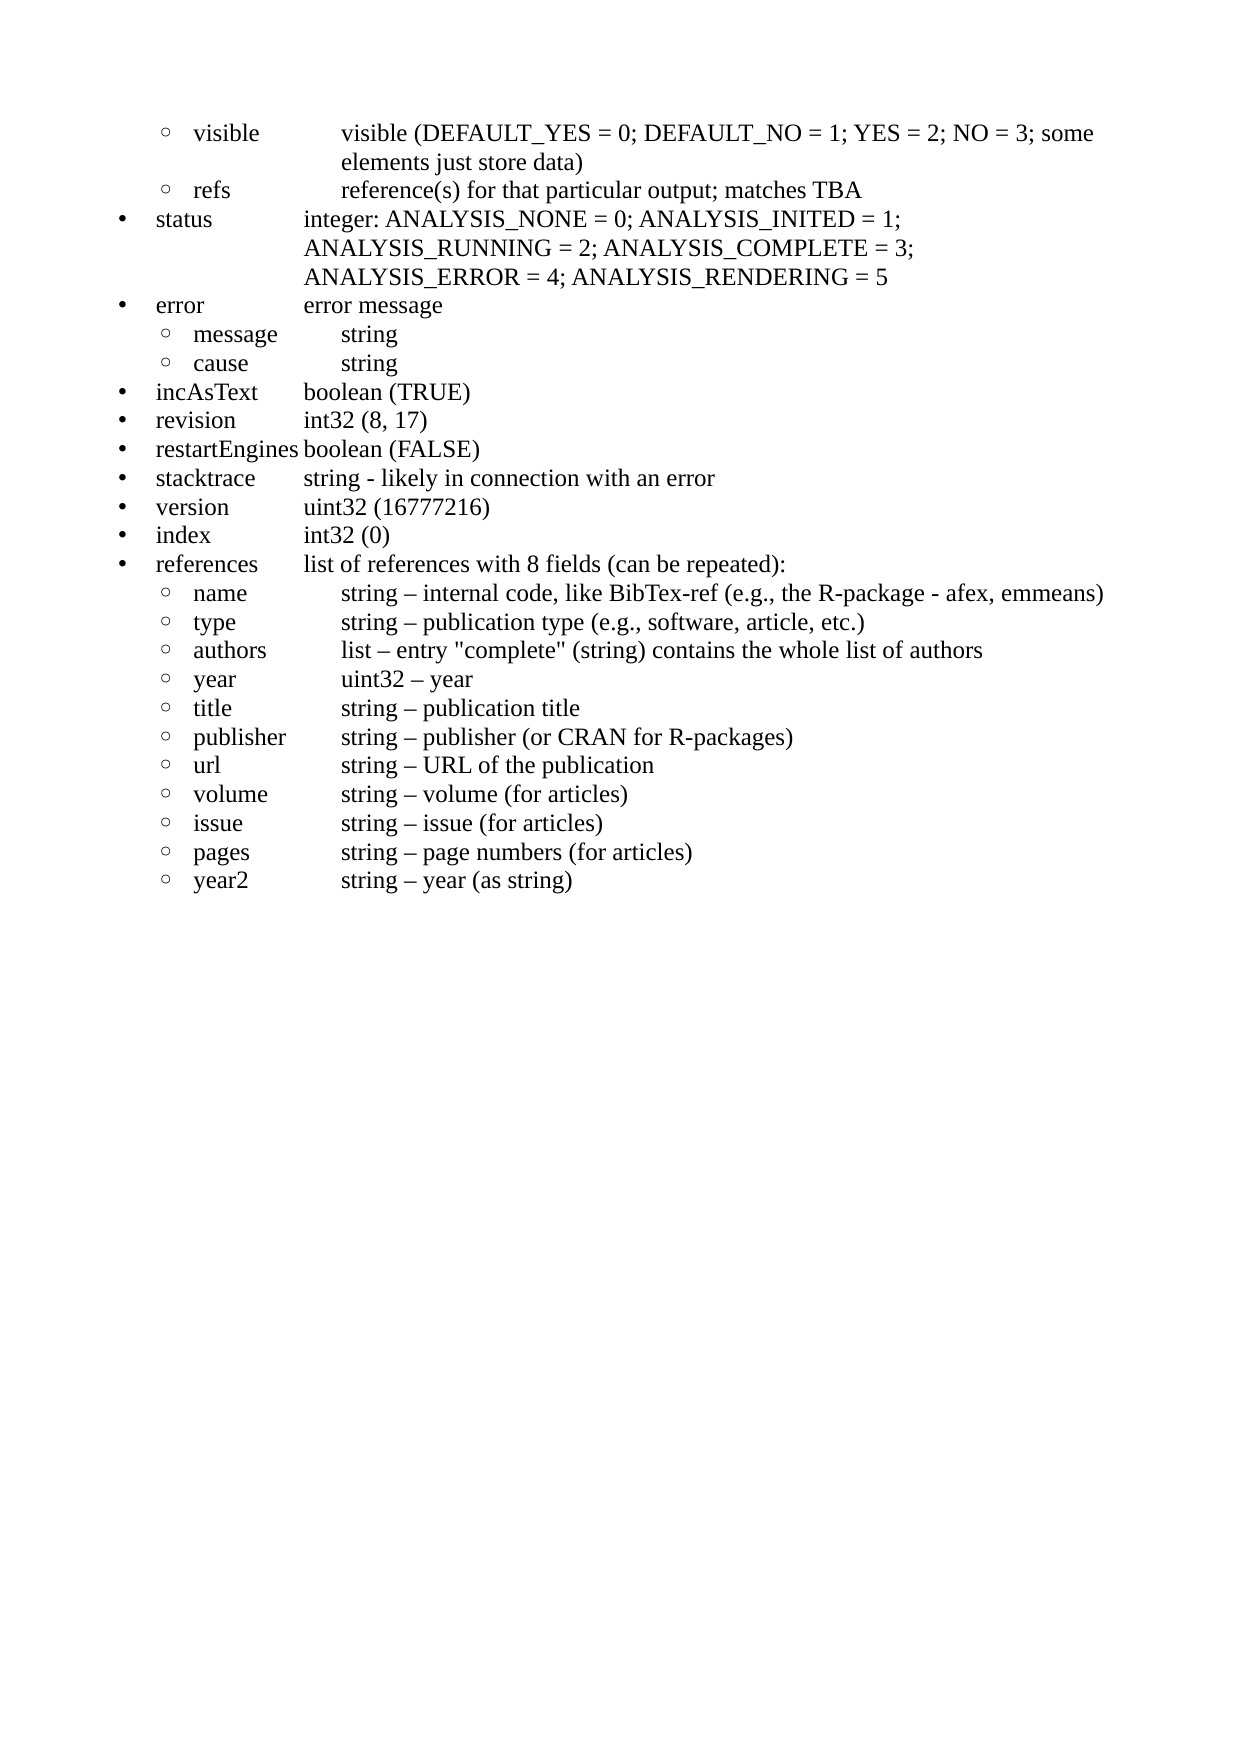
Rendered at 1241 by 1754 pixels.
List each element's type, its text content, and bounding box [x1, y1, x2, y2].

list version uint32 (16777216) [118, 492, 1122, 521]
list volume string – volume (for articles) [156, 779, 1122, 808]
list revision int32 (8, 17) [118, 406, 1122, 434]
list year2 string – year (as string) [156, 866, 1122, 894]
list cause string [156, 348, 1122, 377]
list restartEngines boolean (FALSE) [118, 434, 1122, 463]
list incAsText boolean (TRUE) [118, 377, 1122, 406]
list issue string – issue (for articles) [156, 808, 1122, 837]
list publisher string – publisher (or CRAN for R-packages) [156, 722, 1122, 751]
list index int32 (0) [118, 521, 1122, 549]
list pages string – page numbers (for articles) [156, 837, 1122, 866]
list year uint32 – year [156, 664, 1122, 693]
list visible visible (DEFAULT_YES = 0; DEFAULT_NO = 1; YES = 2; NO = 3; some elements just store data) [156, 118, 1122, 176]
list authors list – entry "complete" (string) contains the whole list of authors [156, 636, 1122, 664]
list type string – publication type (e.g., software, article, etc.) [156, 607, 1122, 636]
list url string – URL of the publication [156, 751, 1122, 779]
list message string [156, 319, 1122, 348]
list references list of references with 8 fields (can be repeated): [118, 549, 1122, 578]
list stacktrace string - likely in connection with an error [118, 463, 1122, 492]
list name string – internal code, like BibTex-ref (e.g., the R-package - afex, emmeans) [156, 578, 1122, 607]
list error error message [118, 291, 1122, 319]
list refs reference(s) for that particular output; matches TBA [156, 176, 1122, 204]
list title string – publication title [156, 693, 1122, 722]
list status integer: ANALYSIS_NONE = 0; ANALYSIS_INITED = 1; ANALYSIS_RUNNING = 2; ANALYSIS_COMPLETE = 3; ANALYSIS_ERROR = 4; ANALYSIS_RENDERING = 5 [118, 204, 1122, 291]
